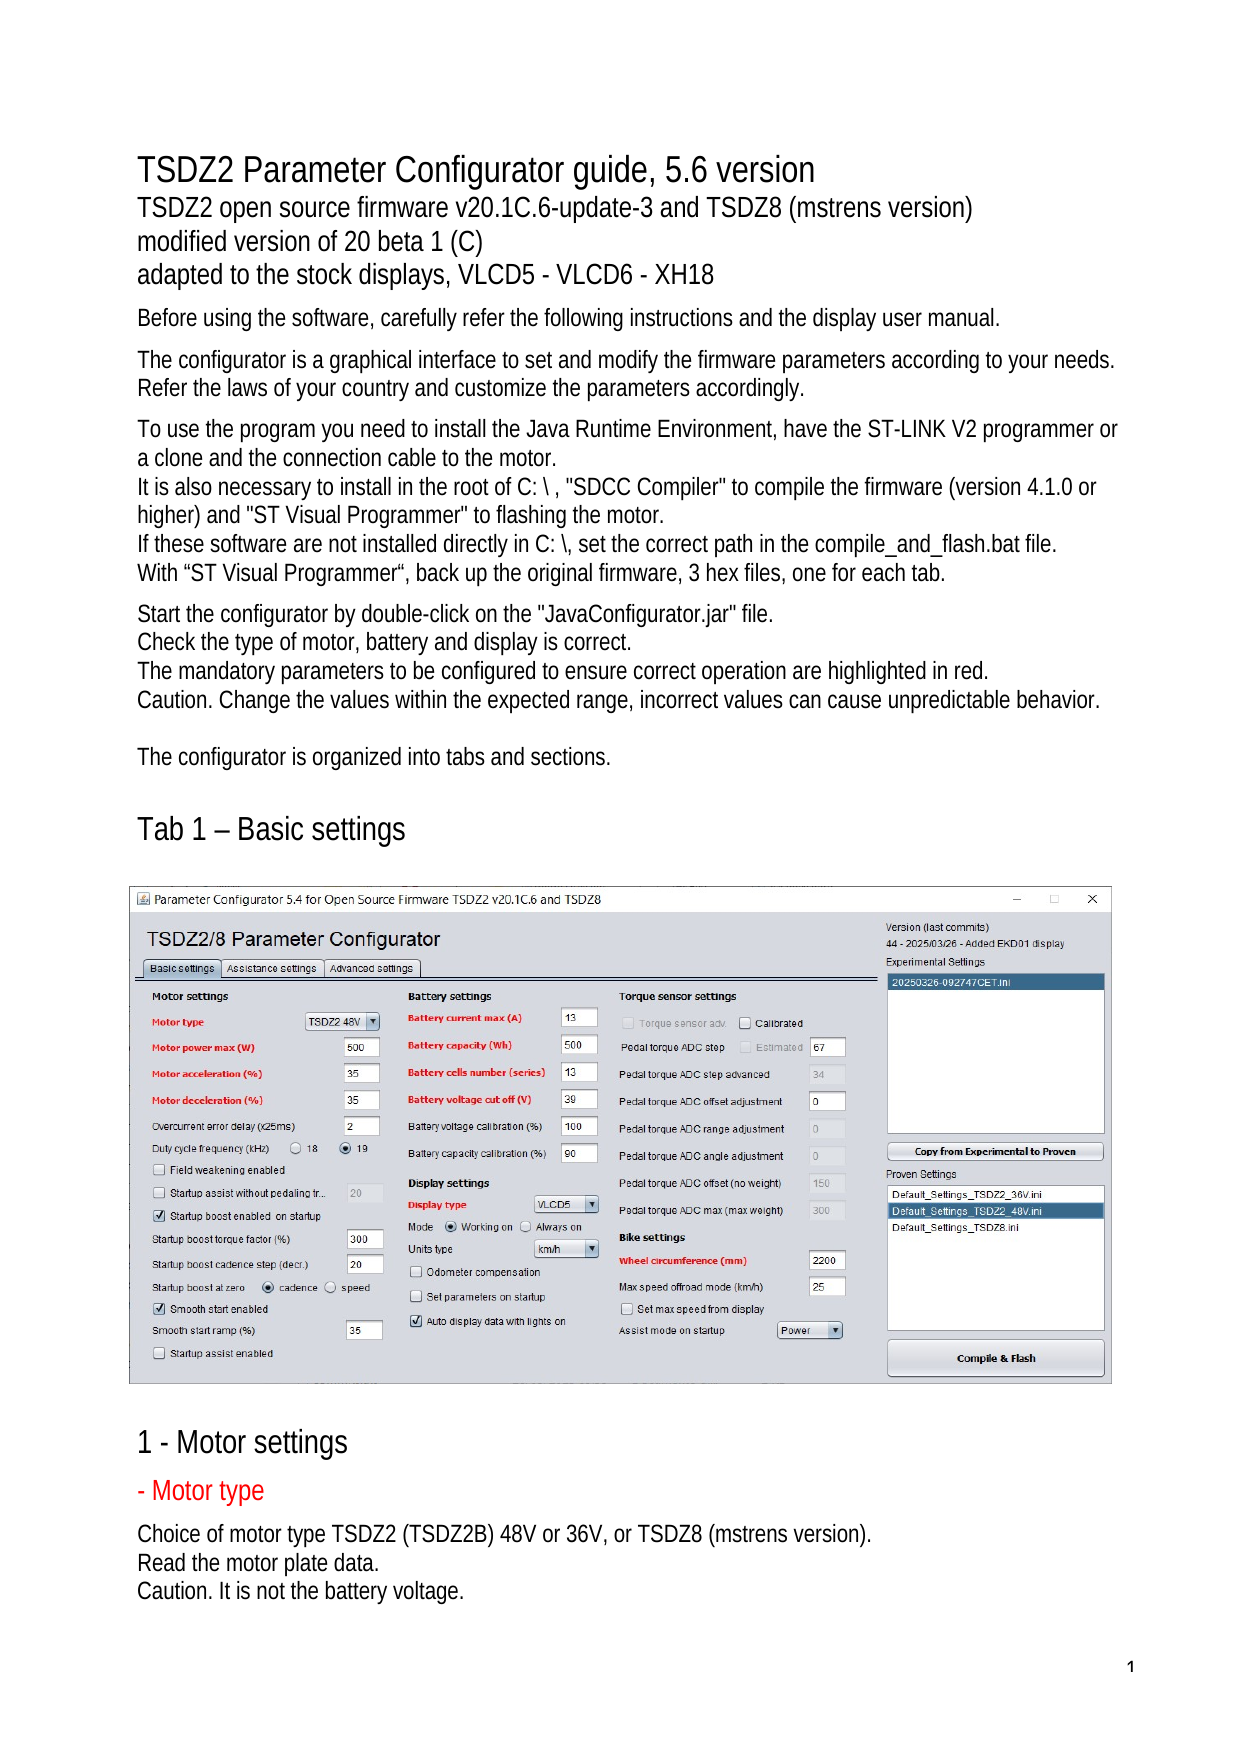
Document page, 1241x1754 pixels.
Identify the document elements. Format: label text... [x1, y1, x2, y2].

text adapted to the stock displays, VLCD5 - VLCD6 - XH18 [137, 257, 1122, 291]
text Caution. Change the values within the expected range, incorrect values can cause unpredictable behavior. [137, 685, 1122, 713]
picture [130, 886, 1111, 1383]
text modified version of 20 beta 1 (C) [137, 224, 1122, 257]
text - Motor type [137, 1473, 1122, 1506]
text Tab 1 – Basic settings [137, 809, 1122, 847]
text Check the type of motor, battery and display is correct. [137, 627, 1122, 656]
text Caution. It is not the battery voltage. [137, 1576, 1122, 1605]
text The configurator is organized into tabs and sections. [137, 742, 1122, 771]
text It is also necessary to install in the root of C: \ , "SDCC Compiler" to compile the firmware (version 4.1.0 or higher) and "ST Visual Programmer" to flashing the motor. [137, 472, 1122, 529]
text To use the program you need to install the Java Runtime Environment, have the ST-LINK V2 programmer or a clone and the connection cable to the motor. [137, 414, 1122, 472]
text Choice of motor type TSDZ2 (TSDZ2B) 48V or 36V, or TSDZ8 (mstrens version). [137, 1519, 1122, 1547]
text Read the motor plate data. [137, 1547, 1122, 1576]
subtitle TSDZ2 Parameter Configurator guide, 5.6 version [137, 148, 1122, 191]
text The mandatory parameters to be configured to ensure correct operation are highlighted in red. [137, 656, 1122, 685]
text Start the configurator by double-click on the "JavaConfigurator.jar" file. [137, 599, 1122, 627]
text If these software are not installed directly in C: \, set the correct path in the compile_and_flash.bat file. [137, 529, 1122, 558]
text The configurator is a graphical interface to set and modify the firmware parameters according to your needs. Refer the laws of your country and customize the parameters accordingly. [137, 344, 1122, 402]
text With “ST Visual Programmer“, back up the original firmware, 3 hex files, one for each tab. [137, 558, 1122, 586]
text Before using the software, carefully refer the following instructions and the display user manual. [137, 303, 1122, 332]
text 1 - Motor settings [137, 1422, 1122, 1460]
text TSDZ2 open source firmware v20.1C.6-update-3 and TSDZ8 (mstrens version) [137, 191, 1122, 224]
